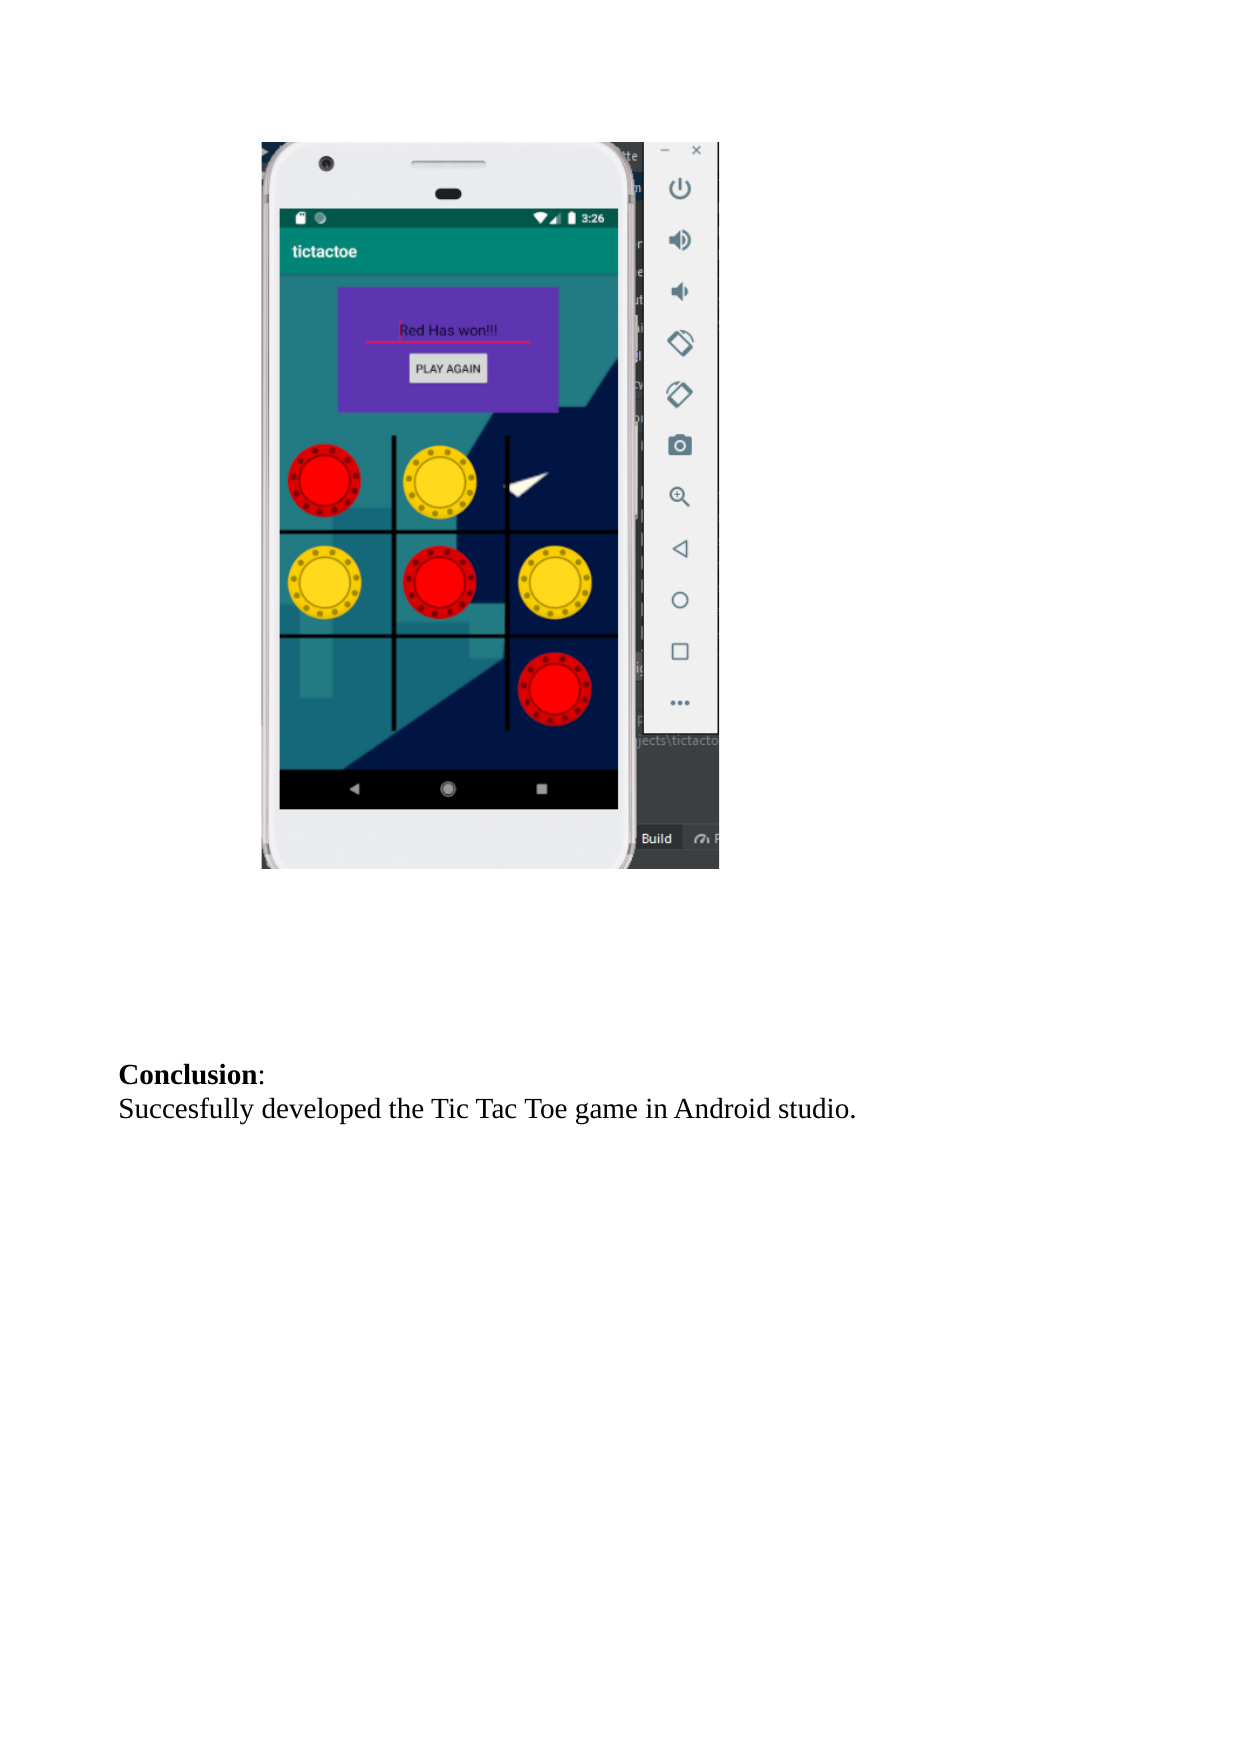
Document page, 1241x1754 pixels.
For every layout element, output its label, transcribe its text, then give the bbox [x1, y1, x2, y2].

text Conclusion: [118, 1057, 1122, 1091]
text Succesfully developed the Tic Tac Toe game in Android studio. [118, 1091, 1122, 1124]
picture [261, 142, 720, 869]
